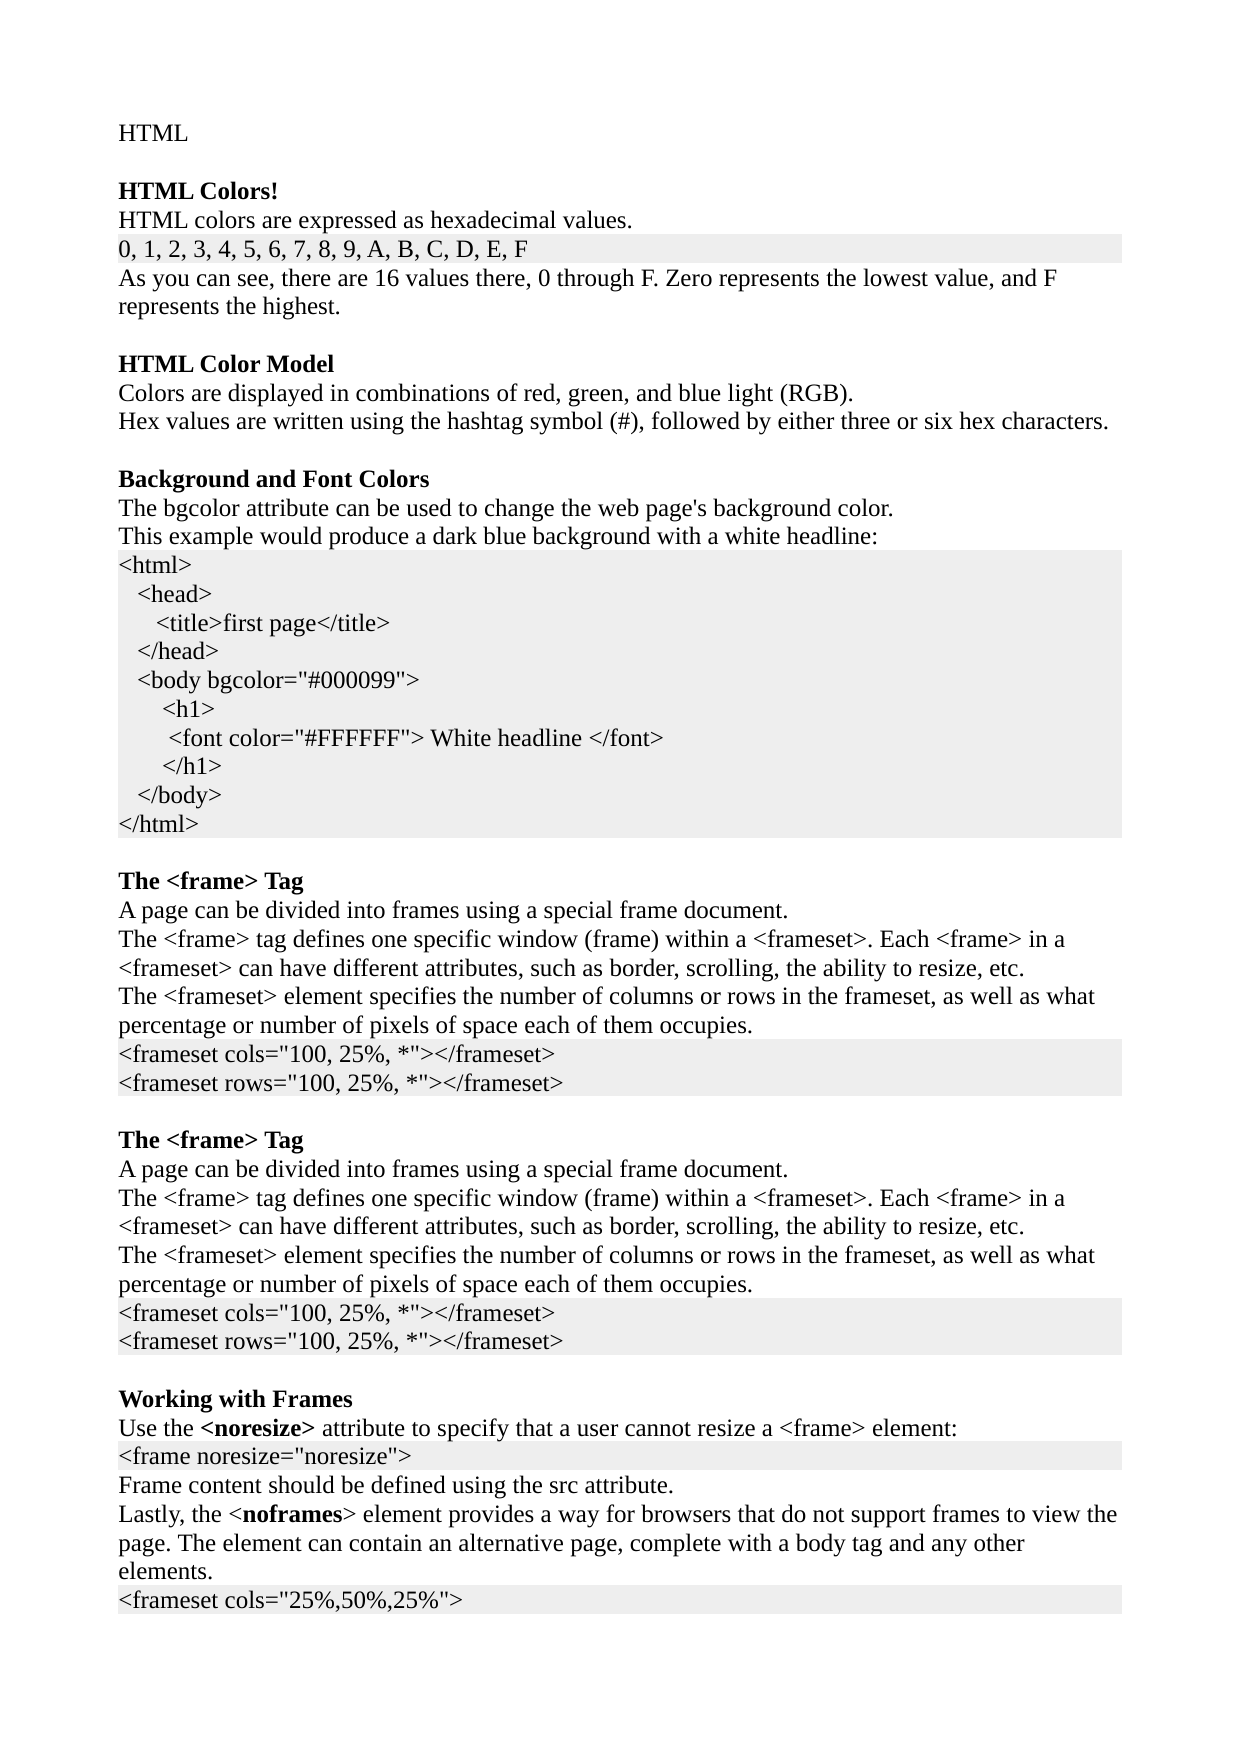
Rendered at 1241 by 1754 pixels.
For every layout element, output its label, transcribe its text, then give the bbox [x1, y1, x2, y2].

text <title>first page</title> [118, 608, 1122, 636]
text <frame noresize="noresize"> [118, 1441, 1122, 1470]
text 0, 1, 2, 3, 4, 5, 6, 7, 8, 9, A, B, C, D, E, F [118, 234, 1122, 263]
text <frameset cols="100, 25%, *"></frameset> [118, 1039, 1122, 1068]
text </h1> [118, 751, 1122, 780]
text <frameset cols="100, 25%, *"></frameset> [118, 1298, 1122, 1326]
text Lastly, the <noframes> element provides a way for browsers that do not support frames to view the page. The element can contain an alternative page, complete with a body tag and any other elements. [118, 1499, 1122, 1585]
text The <frame> tag defines one specific window (frame) within a <frameset>. Each <frame> in a <frameset> can have different attributes, such as border, scrolling, the ability to resize, etc. [118, 924, 1122, 981]
text <frameset rows="100, 25%, *"></frameset> [118, 1326, 1122, 1355]
text Working with Frames [118, 1384, 1122, 1413]
text HTML Colors! [118, 176, 1122, 205]
text The <frame> Tag [118, 1125, 1122, 1154]
text The <frame> Tag [118, 866, 1122, 895]
text HTML colors are expressed as hexadecimal values. [118, 205, 1122, 234]
text HTML Color Model [118, 349, 1122, 378]
text Use the <noresize> attribute to specify that a user cannot resize a <frame> element: [118, 1413, 1122, 1441]
text A page can be divided into frames using a special frame document. [118, 895, 1122, 924]
text The <frameset> element specifies the number of columns or rows in the frameset, as well as what percentage or number of pixels of space each of them occupies. [118, 1240, 1122, 1298]
text The <frame> tag defines one specific window (frame) within a <frameset>. Each <frame> in a <frameset> can have different attributes, such as border, scrolling, the ability to resize, etc. [118, 1183, 1122, 1240]
text As you can see, there are 16 values there, 0 through F. Zero represents the lowest value, and F represents the highest. [118, 263, 1122, 320]
text <frameset rows="100, 25%, *"></frameset> [118, 1068, 1122, 1096]
text The <frameset> element specifies the number of columns or rows in the frameset, as well as what percentage or number of pixels of space each of them occupies. [118, 981, 1122, 1039]
text <h1> [118, 694, 1122, 723]
text Hex values are written using the hashtag symbol (#), followed by either three or six hex characters. [118, 406, 1122, 435]
text </head> [118, 636, 1122, 665]
text Colors are displayed in combinations of red, green, and blue light (RGB). [118, 378, 1122, 406]
text <frameset cols="25%,50%,25%"> [118, 1585, 1122, 1614]
text </html> [118, 809, 1122, 838]
text <head> [118, 579, 1122, 608]
text </body> [118, 780, 1122, 809]
text This example would produce a dark blue background with a white headline: [118, 521, 1122, 550]
text <font color="#FFFFFF"> White headline </font> [118, 723, 1122, 751]
text <body bgcolor="#000099"> [118, 665, 1122, 694]
text The bgcolor attribute can be used to change the web page's background color. [118, 493, 1122, 521]
text <html> [118, 550, 1122, 579]
text Background and Font Colors [118, 464, 1122, 493]
text A page can be divided into frames using a special frame document. [118, 1154, 1122, 1183]
text Frame content should be defined using the src attribute. [118, 1470, 1122, 1499]
